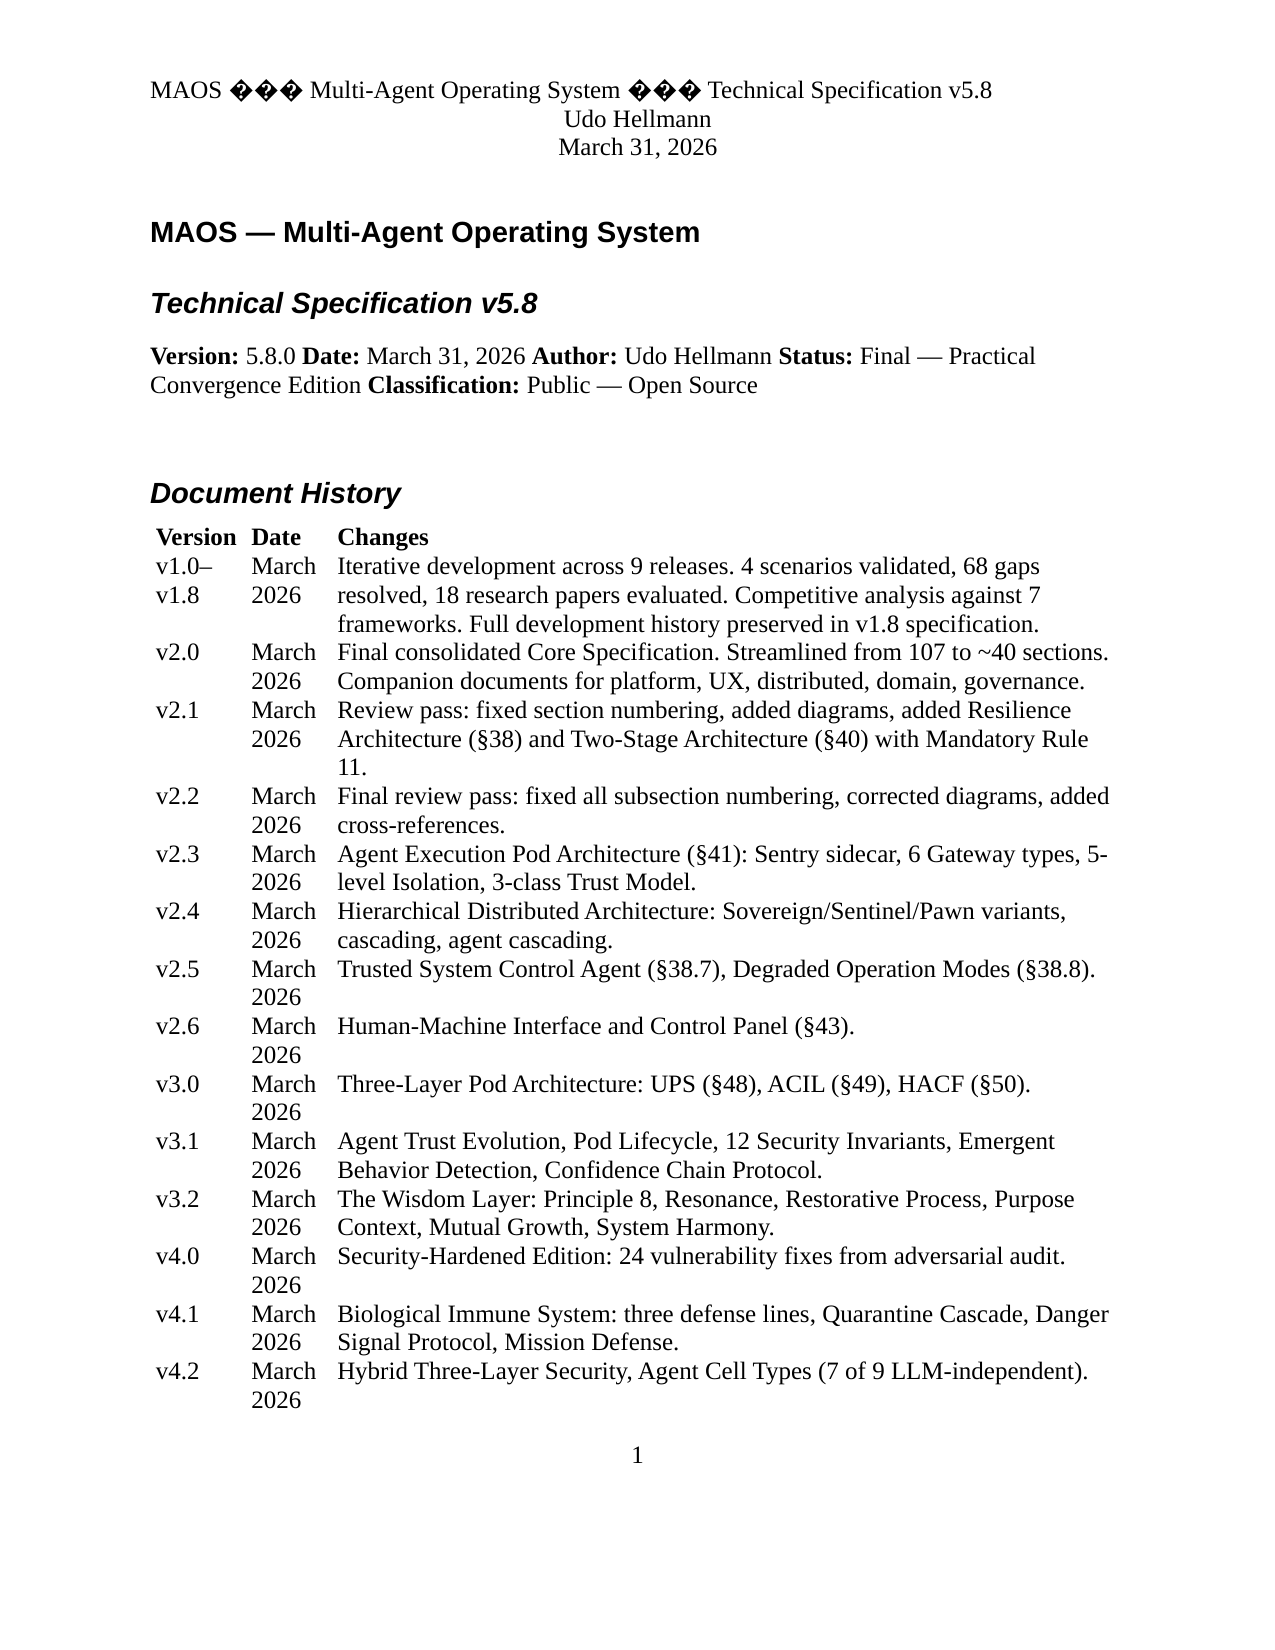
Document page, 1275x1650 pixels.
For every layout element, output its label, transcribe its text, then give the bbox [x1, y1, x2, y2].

table_cell Three-Layer Pod Architecture: UPS (§48), ACIL (§49), HACF (§50). [332, 1069, 1125, 1126]
text Udo Hellmann [150, 104, 1125, 132]
subtitle Technical Specification v5.8 [150, 286, 1125, 319]
table_header Version [150, 523, 245, 551]
subtitle Document History [150, 476, 1125, 510]
table_cell March 2026 [245, 1299, 332, 1356]
table_cell The Wisdom Layer: Principle 8, Resonance, Restorative Process, Purpose Context, Mutual Growth, System Harmony. [332, 1184, 1125, 1241]
table_cell March 2026 [245, 638, 332, 695]
table_cell March 2026 [245, 954, 332, 1011]
table_cell v4.0 [150, 1241, 245, 1299]
table_cell v1.0–v1.8 [150, 551, 245, 637]
table_cell v3.2 [150, 1184, 245, 1241]
table_header Date [245, 523, 332, 551]
subtitle MAOS — Multi-Agent Operating System [150, 215, 1125, 248]
table_cell Review pass: fixed section numbering, added diagrams, added Resilience Architecture (§38) and Two-Stage Architecture (§40) with Mandatory Rule 11. [332, 695, 1125, 781]
table_cell v3.0 [150, 1069, 245, 1126]
table_cell v2.5 [150, 954, 245, 1011]
text Version: 5.8.0 Date: March 31, 2026 Author: Udo Hellmann Status: Final — Practical Convergence Edition Classification: Public — Open Source [150, 341, 1125, 398]
table_cell Trusted System Control Agent (§38.7), Degraded Operation Modes (§38.8). [332, 954, 1125, 1011]
table_cell v2.4 [150, 896, 245, 954]
table_cell March 2026 [245, 839, 332, 896]
table_cell Security-Hardened Edition: 24 vulnerability fixes from adversarial audit. [332, 1241, 1125, 1299]
table_cell Hierarchical Distributed Architecture: Sovereign/Sentinel/Pawn variants, cascading, agent cascading. [332, 896, 1125, 954]
table_header Changes [332, 523, 1125, 551]
table_cell March 2026 [245, 695, 332, 781]
table_cell Human-Machine Interface and Control Panel (§43). [332, 1011, 1125, 1069]
table_cell v2.6 [150, 1011, 245, 1069]
table_cell Biological Immune System: three defense lines, Quarantine Cascade, Danger Signal Protocol, Mission Defense. [332, 1299, 1125, 1356]
table_cell March 2026 [245, 1011, 332, 1069]
table_cell Agent Trust Evolution, Pod Lifecycle, 12 Security Invariants, Emergent Behavior Detection, Confidence Chain Protocol. [332, 1126, 1125, 1184]
text MAOS ��� Multi-Agent Operating System ��� Technical Specification v5.8 [150, 75, 1125, 104]
table_cell March 2026 [245, 1241, 332, 1299]
table_cell March 2026 [245, 1356, 332, 1414]
table_cell March 2026 [245, 551, 332, 637]
table_cell Iterative development across 9 releases. 4 scenarios validated, 68 gaps resolved, 18 research papers evaluated. Competitive analysis against 7 frameworks. Full development history preserved in v1.8 specification. [332, 551, 1125, 637]
table_cell Final review pass: fixed all subsection numbering, corrected diagrams, added cross-references. [332, 781, 1125, 839]
table_cell March 2026 [245, 1069, 332, 1126]
table_cell Hybrid Three-Layer Security, Agent Cell Types (7 of 9 LLM-independent). [332, 1356, 1125, 1414]
table_cell v2.2 [150, 781, 245, 839]
table_cell v2.0 [150, 638, 245, 695]
table_cell March 2026 [245, 781, 332, 839]
table_cell Final consolidated Core Specification. Streamlined from 107 to ~40 sections. Companion documents for platform, UX, distributed, domain, governance. [332, 638, 1125, 695]
table_cell Agent Execution Pod Architecture (§41): Sentry sidecar, 6 Gateway types, 5-level Isolation, 3-class Trust Model. [332, 839, 1125, 896]
table_cell March 2026 [245, 896, 332, 954]
table_cell v2.1 [150, 695, 245, 781]
table_cell v3.1 [150, 1126, 245, 1184]
text March 31, 2026 [150, 132, 1125, 161]
table_cell v4.1 [150, 1299, 245, 1356]
table_cell v4.2 [150, 1356, 245, 1414]
table_cell March 2026 [245, 1184, 332, 1241]
table_cell March 2026 [245, 1126, 332, 1184]
table_cell v2.3 [150, 839, 245, 896]
